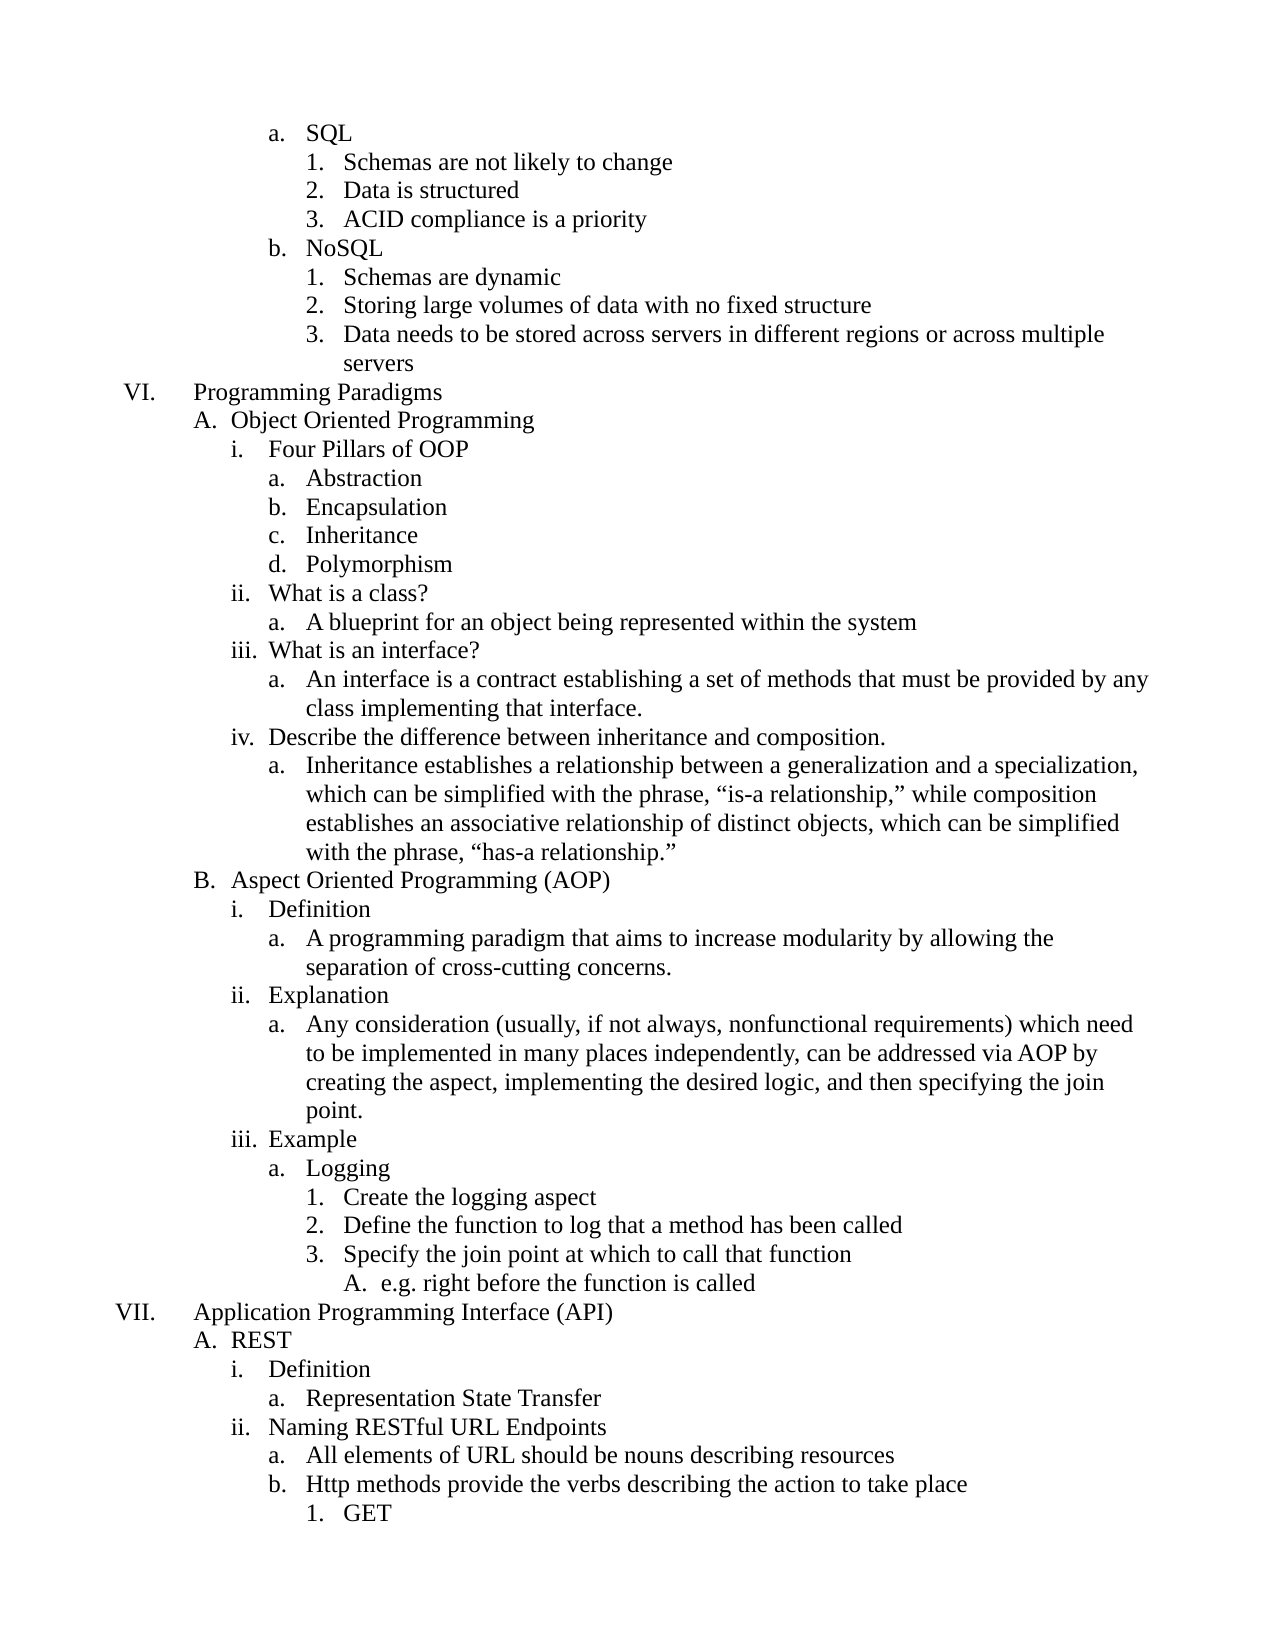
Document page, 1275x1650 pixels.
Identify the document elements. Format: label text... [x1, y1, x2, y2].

list Logging [268, 1153, 1157, 1182]
list A blueprint for an object being represented within the system [268, 607, 1157, 636]
list Abstraction [268, 463, 1157, 492]
list SQL [268, 118, 1157, 147]
list Encapsulation [268, 492, 1157, 521]
list Inheritance establishes a relationship between a generalization and a specialization, which can be simplified with the phrase, “is-a relationship,” while composition establishes an associative relationship of distinct objects, which can be simplified with the phrase, “has-a relationship.” [268, 751, 1157, 866]
list Data needs to be stored across servers in different regions or across multiple servers [306, 319, 1157, 377]
list Data is structured [306, 176, 1157, 204]
list Definition [231, 1354, 1157, 1383]
list Four Pillars of OOP [231, 434, 1157, 463]
list A programming paradigm that aims to increase modularity by allowing the separation of cross-cutting concerns. [268, 923, 1157, 981]
list What is a class? [231, 578, 1157, 607]
list e.g. right before the function is called [343, 1268, 1157, 1297]
list Schemas are dynamic [306, 262, 1157, 291]
list REST [193, 1326, 1157, 1354]
list Inheritance [268, 521, 1157, 549]
list Http methods provide the verbs describing the action to take place [268, 1469, 1157, 1498]
list Naming RESTful URL Endpoints [231, 1412, 1157, 1441]
list Describe the difference between inheritance and composition. [231, 722, 1157, 751]
list What is an interface? [231, 636, 1157, 664]
list NoSQL [268, 233, 1157, 262]
list Define the function to log that a method has been called [306, 1211, 1157, 1239]
list All elements of URL should be nouns describing resources [268, 1441, 1157, 1469]
list Storing large volumes of data with no fixed structure [306, 291, 1157, 319]
list Create the logging aspect [306, 1182, 1157, 1211]
list An interface is a contract establishing a set of methods that must be provided by any class implementing that interface. [268, 664, 1157, 722]
list Definition [231, 894, 1157, 923]
list Schemas are not likely to change [306, 147, 1157, 176]
list Example [231, 1124, 1157, 1153]
list Polymorphism [268, 549, 1157, 578]
list GET [306, 1498, 1157, 1527]
list Specify the join point at which to call that function [306, 1239, 1157, 1268]
list Application Programming Interface (API) [156, 1297, 1157, 1326]
list Representation State Transfer [268, 1383, 1157, 1412]
list ACID compliance is a priority [306, 204, 1157, 233]
list Any consideration (usually, if not always, nonfunctional requirements) which need to be implemented in many places independently, can be addressed via AOP by creating the aspect, implementing the desired logic, and then specifying the join point. [268, 1009, 1157, 1124]
list Programming Paradigms [156, 377, 1157, 406]
list Explanation [231, 981, 1157, 1009]
list Aspect Oriented Programming (AOP) [193, 866, 1157, 894]
list Object Oriented Programming [193, 406, 1157, 434]
